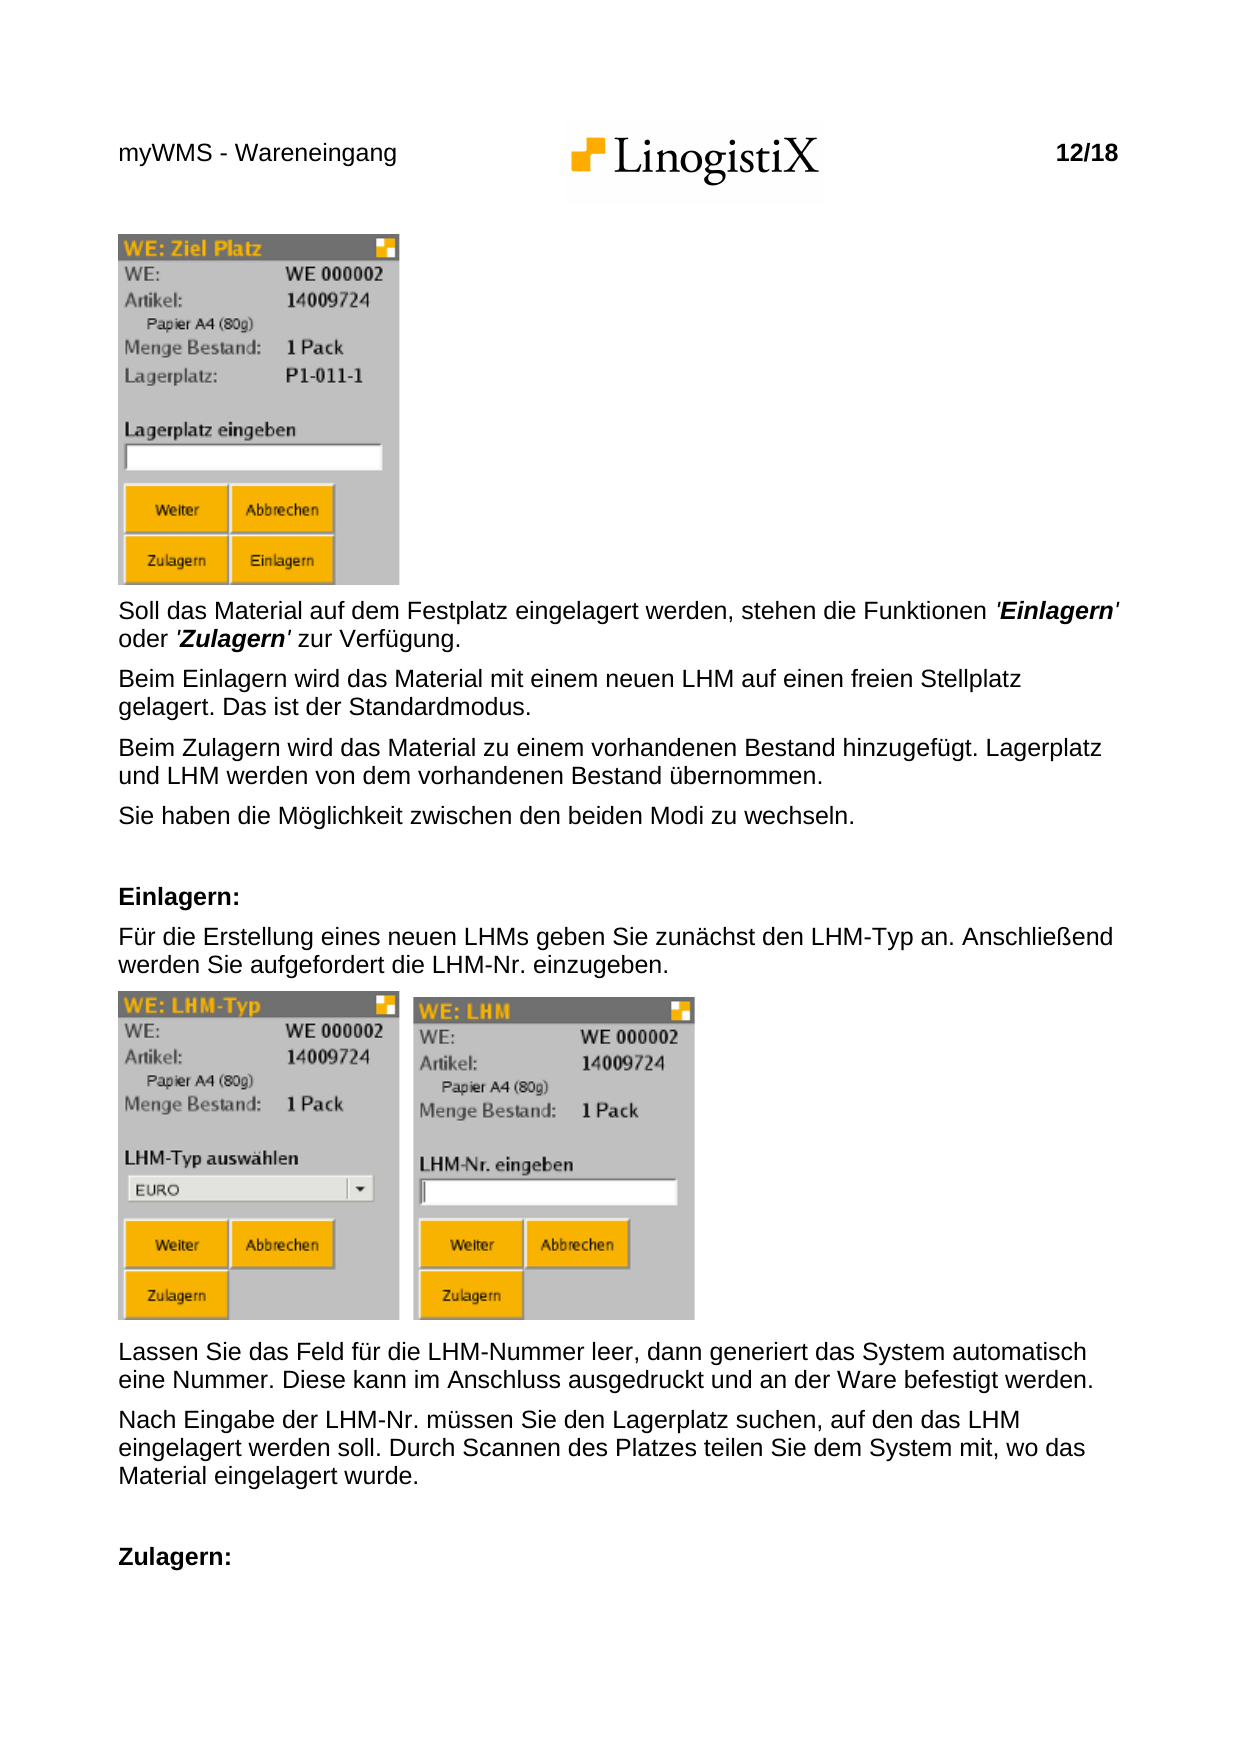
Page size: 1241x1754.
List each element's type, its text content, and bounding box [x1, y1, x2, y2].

text Für die Erstellung eines neuen LHMs geben Sie zunächst den LHM-Typ an. Anschließend werden Sie aufgefordert die LHM-Nr. einzugeben. [118, 923, 1122, 979]
text Beim Zulagern wird das Material zu einem vorhandenen Bestand hinzugefügt. Lagerplatz und LHM werden von dem vorhandenen Bestand übernommen. [118, 734, 1122, 789]
text Einlagern: [118, 883, 1122, 911]
text Lassen Sie das Feld für die LHM-Nummer leer, dann generiert das System automatisch eine Nummer. Diese kann im Anschluss ausgedruckt und an der Ware befestigt werden. [118, 1337, 1122, 1393]
picture [118, 991, 400, 1320]
picture [118, 234, 400, 585]
picture [413, 997, 695, 1320]
text Soll das Material auf dem Festplatz eingelagert werden, stehen die Funktionen 'Einlagern' oder 'Zulagern' zur Verfügung. [118, 597, 1122, 653]
text Beim Einlagern wird das Material mit einem neuen LHM auf einen freien Stellplatz gelagert. Das ist der Standardmodus. [118, 665, 1122, 721]
picture [564, 118, 825, 205]
text Zulagern: [118, 1542, 1122, 1570]
text Sie haben die Möglichkeit zwischen den beiden Modi zu wechseln. [118, 802, 1122, 830]
text Nach Eingabe der LHM-Nr. müssen Sie den Lagerplatz suchen, auf den das LHM eingelagert werden soll. Durch Scannen des Platzes teilen Sie dem System mit, wo das Material eingelagert wurde. [118, 1406, 1122, 1489]
